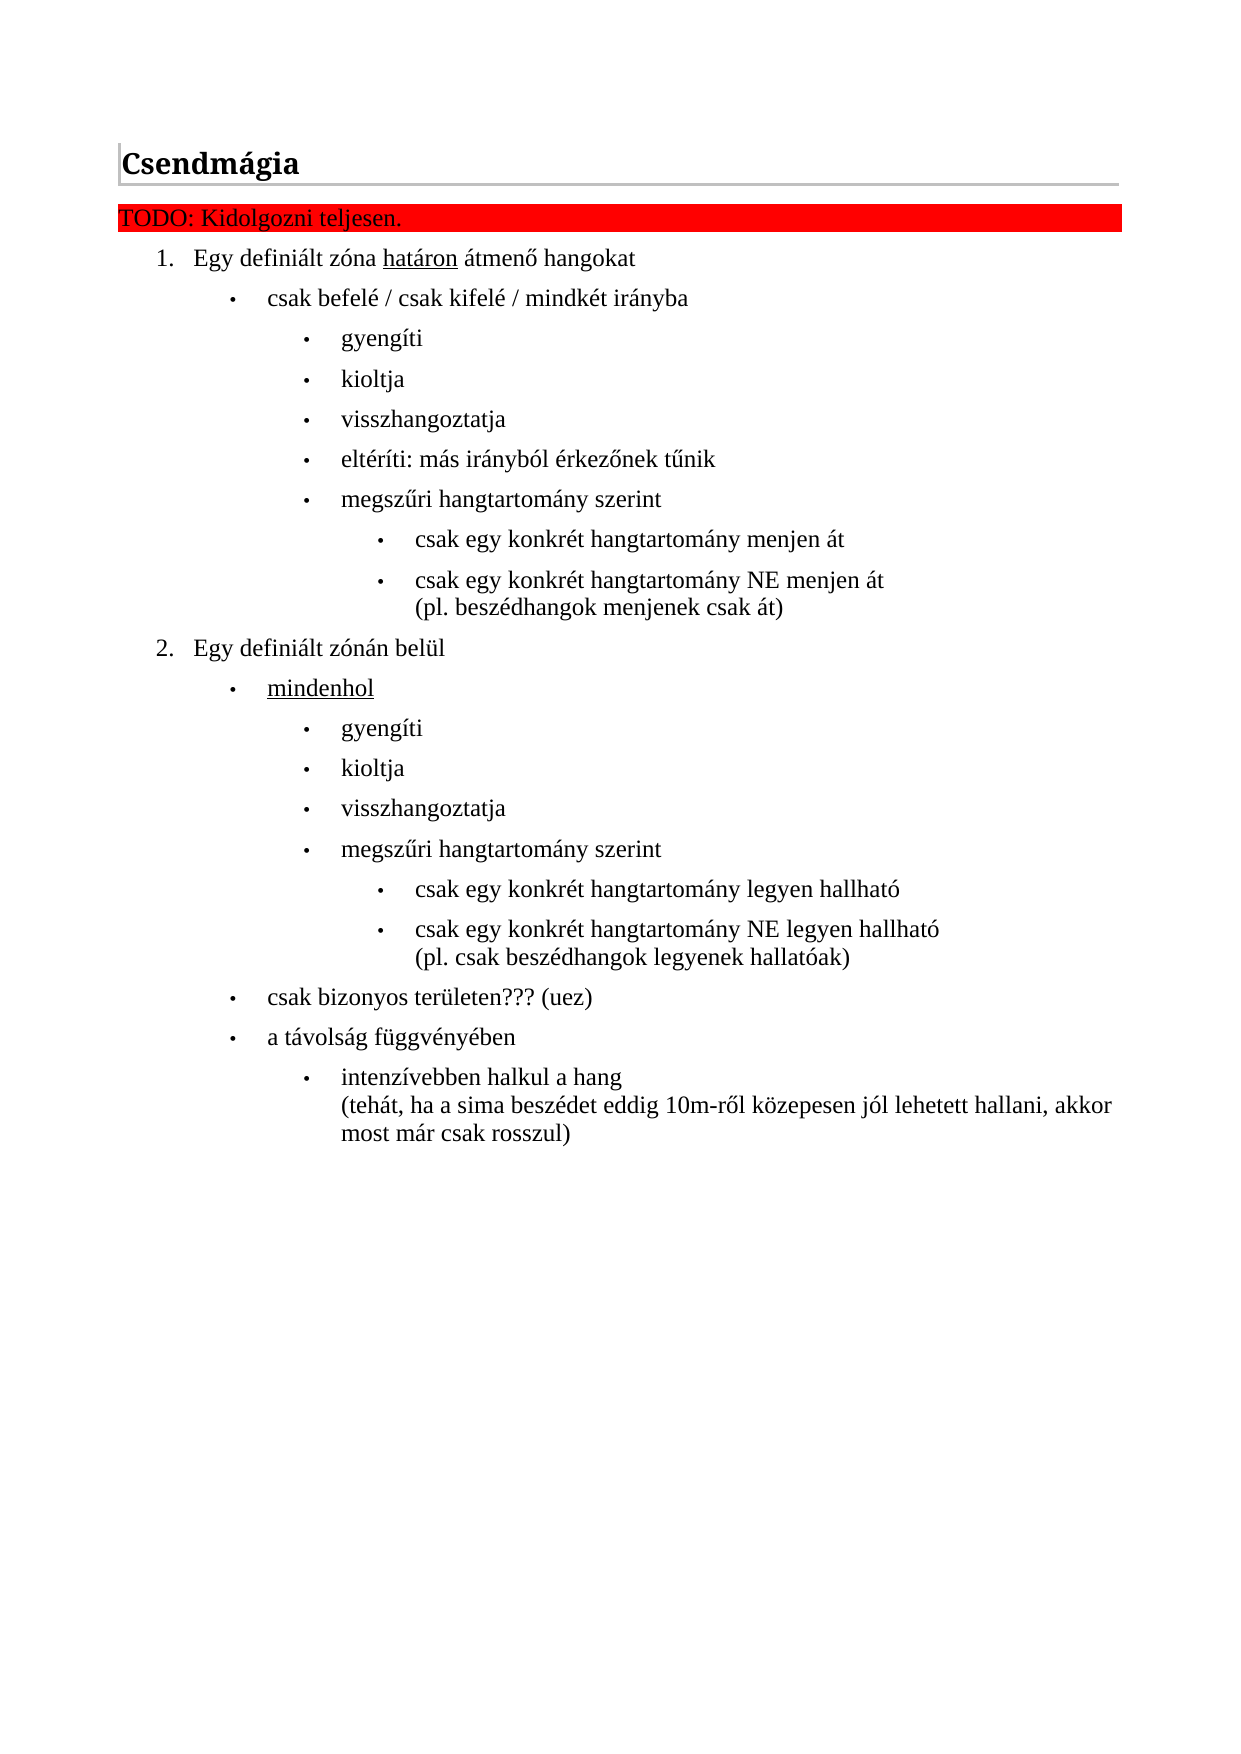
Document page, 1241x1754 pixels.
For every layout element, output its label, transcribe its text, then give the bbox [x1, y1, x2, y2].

list csak egy konkrét hangtartomány NE legyen hallható (pl. csak beszédhangok legyenek hallatóak) [377, 915, 1122, 971]
text TODO: Kidolgozni teljesen. [118, 204, 1122, 232]
list mindenhol [229, 674, 1122, 702]
list megszűri hangtartomány szerint [303, 485, 1122, 513]
list csak egy konkrét hangtartomány NE menjen át (pl. beszédhangok menjenek csak át) [377, 566, 1122, 621]
list a távolság függvényében [229, 1023, 1122, 1051]
list csak befelé / csak kifelé / mindkét irányba [229, 284, 1122, 312]
list csak bizonyos területen??? (uez) [229, 983, 1122, 1011]
list Egy definiált zónán belül [156, 634, 1122, 661]
list gyengíti [303, 324, 1122, 352]
list megszűri hangtartomány szerint [303, 835, 1122, 862]
list Egy definiált zóna határon átmenő hangokat [156, 244, 1122, 272]
list kioltja [303, 754, 1122, 782]
list kioltja [303, 365, 1122, 392]
list csak egy konkrét hangtartomány menjen át [377, 526, 1122, 553]
list intenzívebben halkul a hang (tehát, ha a sima beszédet eddig 10m-ről közepesen jól lehetett hallani, akkor most már csak rosszul) [303, 1063, 1122, 1147]
list gyengíti [303, 714, 1122, 742]
list csak egy konkrét hangtartomány legyen hallható [377, 875, 1122, 903]
list visszhangoztatja [303, 405, 1122, 433]
list eltéríti: más irányból érkezőnek tűnik [303, 445, 1122, 473]
subtitle Csendmágia [121, 143, 1122, 183]
list visszhangoztatja [303, 794, 1122, 822]
